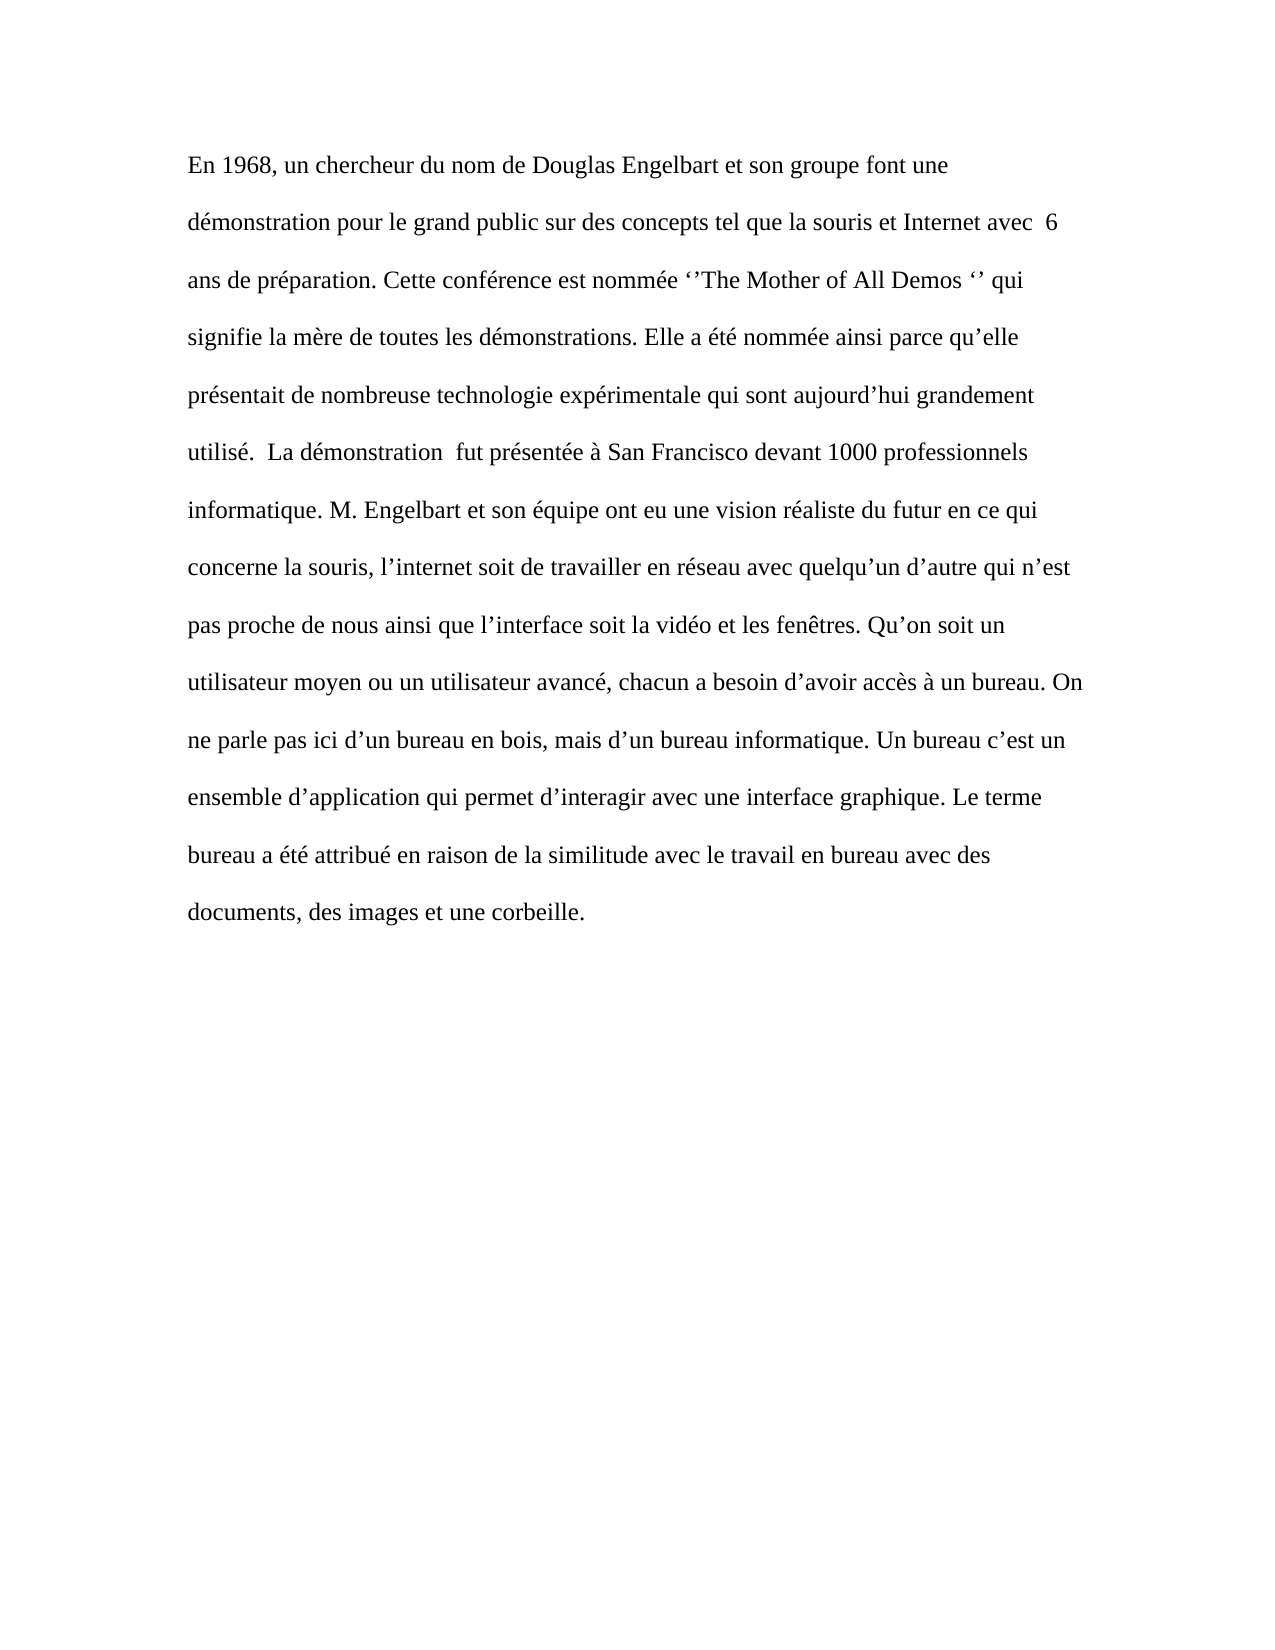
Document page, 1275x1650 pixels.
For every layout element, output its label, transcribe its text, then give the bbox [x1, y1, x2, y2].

text En 1968, un chercheur du nom de Douglas Engelbart et son groupe font une démonstration pour le grand public sur des concepts tel que la souris et Internet avec 6 ans de préparation. Cette conférence est nommée ‘’The Mother of All Demos ‘’ qui signifie la mère de toutes les démonstrations. Elle a été nommée ainsi parce qu’elle présentait de nombreuse technologie expérimentale qui sont aujourd’hui grandement utilisé. La démonstration fut présentée à San Francisco devant 1000 professionnels informatique. M. Engelbart et son équipe ont eu une vision réaliste du futur en ce qui concerne la souris, l’internet soit de travailler en réseau avec quelqu’un d’autre qui n’est pas proche de nous ainsi que l’interface soit la vidéo et les fenêtres. Qu’on soit un utilisateur moyen ou un utilisateur avancé, chacun a besoin d’avoir accès à un bureau. On ne parle pas ici d’un bureau en bois, mais d’un bureau informatique. Un bureau c’est un ensemble d’application qui permet d’interagir avec une interface graphique. Le terme bureau a été attribué en raison de la similitude avec le travail en bureau avec des documents, des images et une corbeille. [187, 150, 1087, 926]
